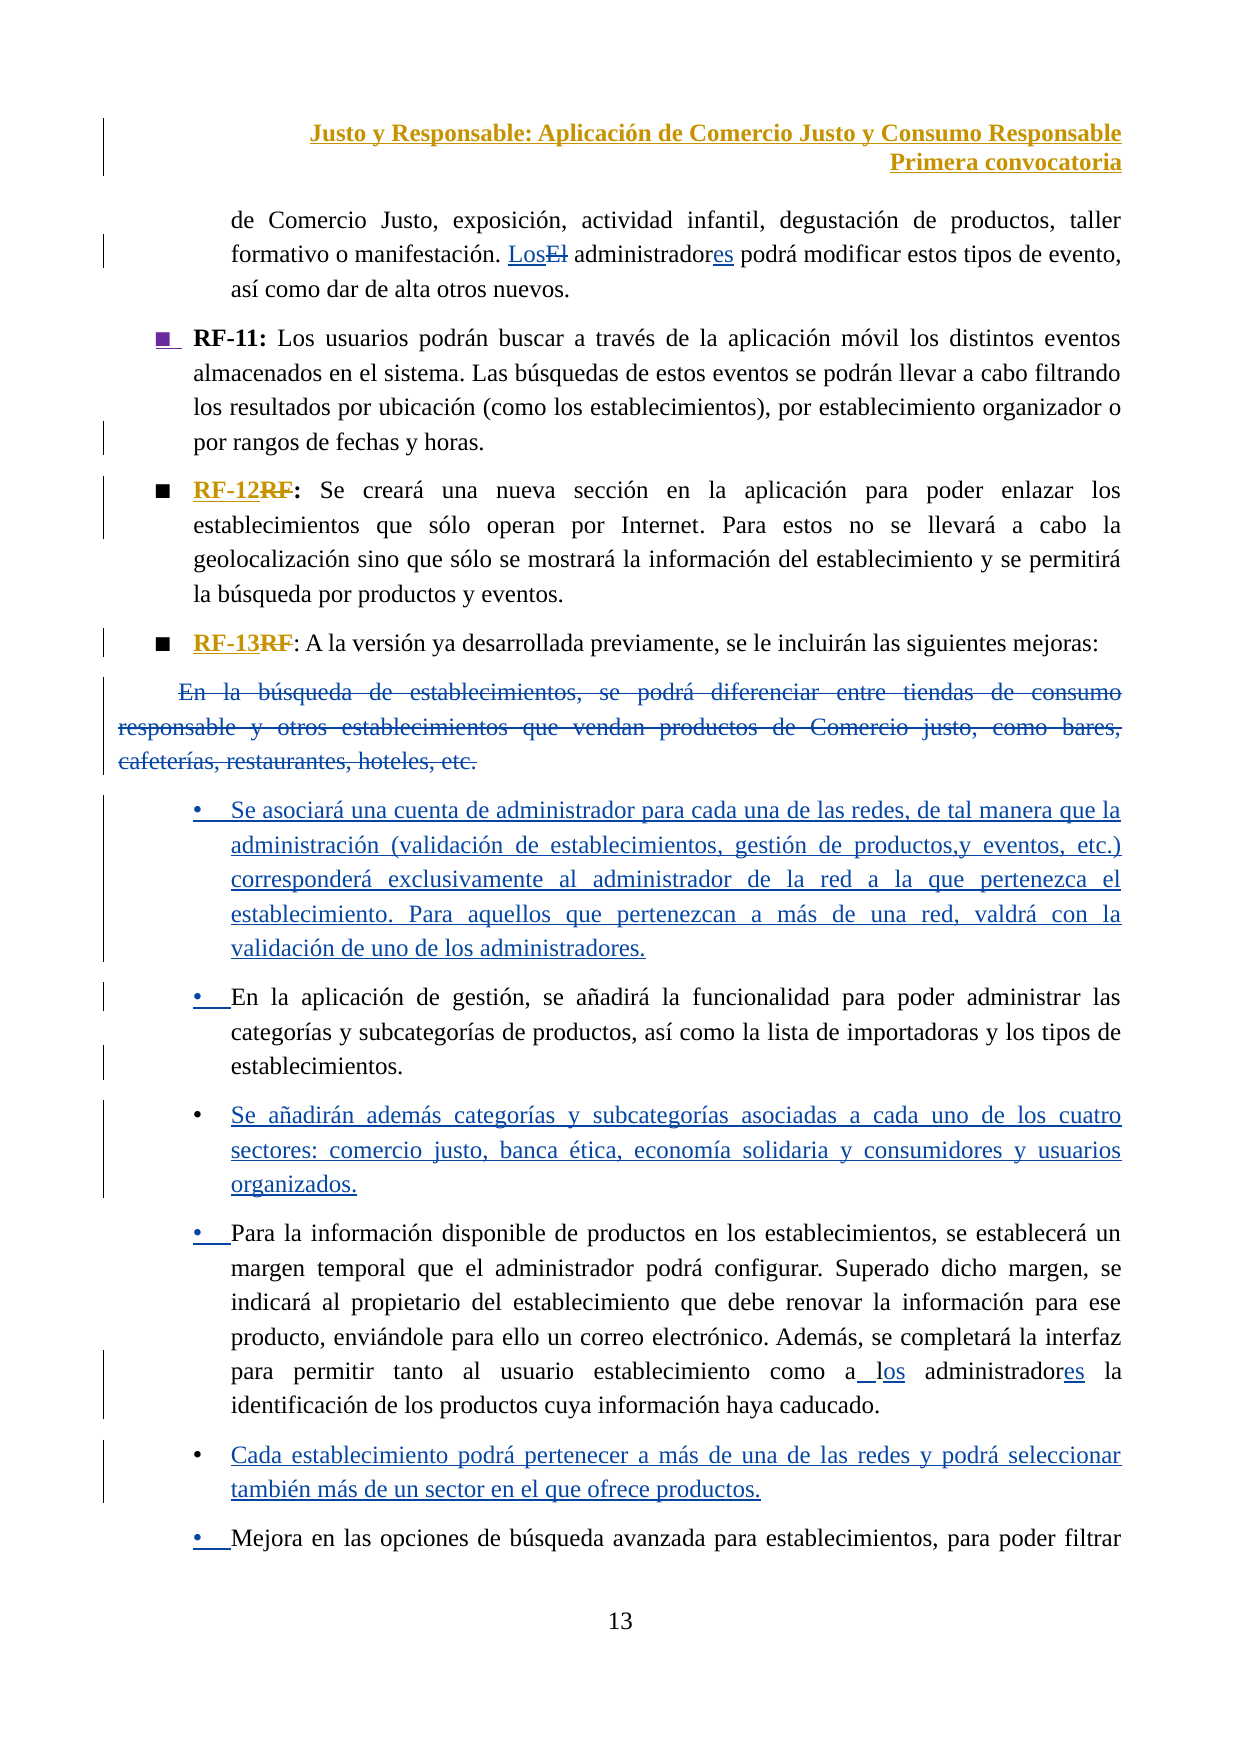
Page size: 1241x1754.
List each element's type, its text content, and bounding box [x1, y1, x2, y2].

list Cada establecimiento podrá pertenecer a más de una de las redes y podrá seleccionar también más de un sector en el que ofrece productos. [193, 1440, 1122, 1503]
list RF-12: Se creará una nueva sección en la aplicación para poder enlazar los establecimientos que sólo operan por Internet. Para estos no se llevará a cabo la geolocalización sino que sólo se mostrará la información del establecimiento y se permitirá la búsqueda por productos y eventos. [156, 476, 1122, 608]
list de Comercio Justo, exposición, actividad infantil, degustación de productos, taller formativo o manifestación. Los administradores podrá modificar estos tipos de evento, así como dar de alta otros nuevos. [193, 205, 1122, 303]
list Para la información disponible de productos en los establecimientos, se establecerá un margen temporal que el administrador podrá configurar. Superado dicho margen, se indicará al propietario del establecimiento que debe renovar la información para ese producto, enviándole para ello un correo electrónico. Además, se completará la interfaz para permitir tanto al usuario establecimiento como a los administradores la identificación de los productos cuya información haya caducado. [193, 1218, 1122, 1419]
list Se asociará una cuenta de administrador para cada una de las redes, de tal manera que la administración (validación de establecimientos, gestión de productos,y eventos, etc.) corresponderá exclusivamente al administrador de la red a la que pertenezca el establecimiento. Para aquellos que pertenezcan a más de una red, valdrá con la validación de uno de los administradores. [193, 795, 1122, 962]
list RF-13: A la versión ya desarrollada previamente, se le incluirán las siguientes mejoras: [156, 628, 1122, 657]
list Mejora en las opciones de búsqueda avanzada para establecimientos, para poder filtrar [193, 1523, 1122, 1552]
list RF-11: Los usuarios podrán buscar a través de la aplicación móvil los distintos eventos almacenados en el sistema. Las búsquedas de estos eventos se podrán llevar a cabo filtrando los resultados por ubicación (como los establecimientos), por establecimiento organizador o por rangos de fechas y horas. [156, 323, 1122, 455]
list En la aplicación de gestión, se añadirá la funcionalidad para poder administrar las categorías y subcategorías de productos, así como la lista de importadoras y los tipos de establecimientos. [193, 982, 1122, 1080]
list Se añadirán además categorías y subcategorías asociadas a cada uno de los cuatro sectores: comercio justo, banca ética, economía solidaria y consumidores y usuarios organizados. [193, 1100, 1122, 1198]
